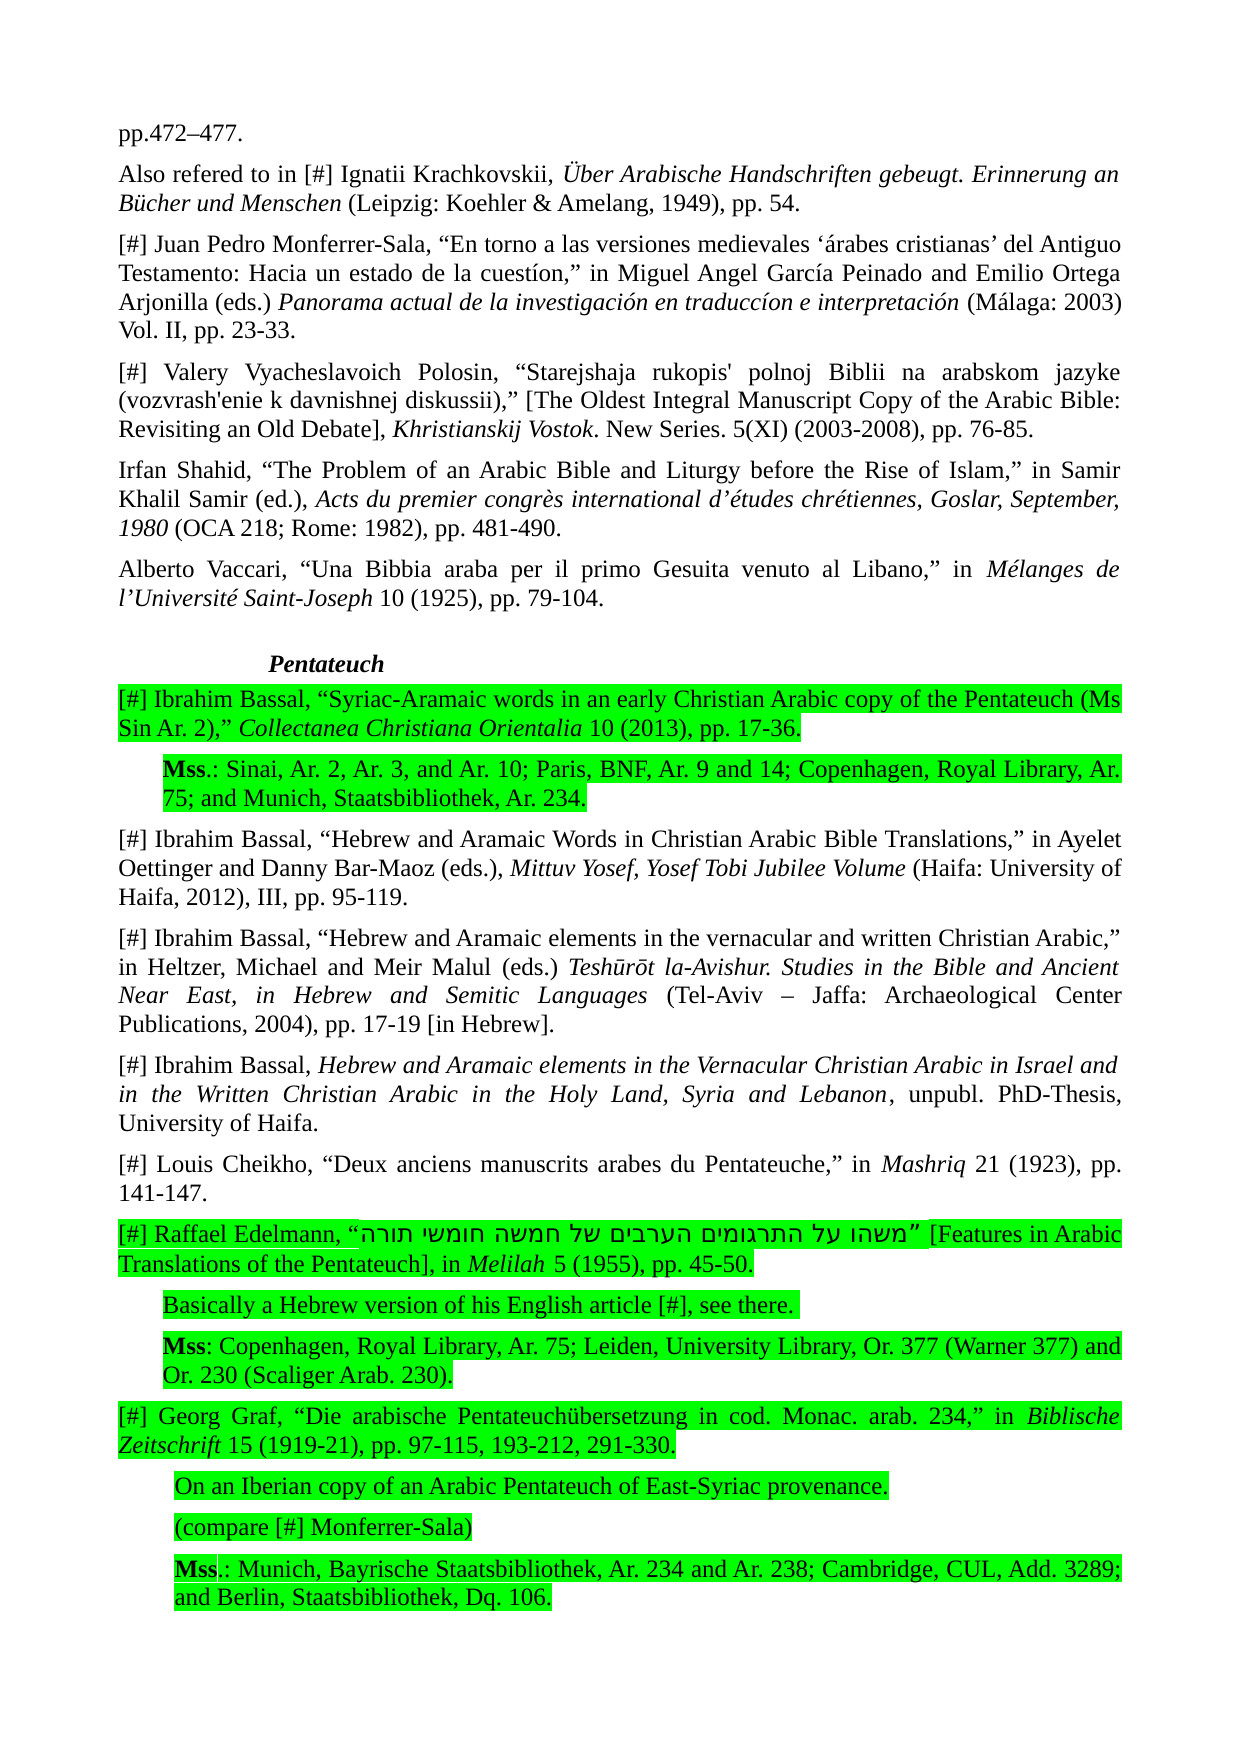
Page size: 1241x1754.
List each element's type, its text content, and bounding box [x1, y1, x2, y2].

text [#] Ibrahim Bassal, “Hebrew and Aramaic Words in Christian Arabic Bible Translations,” in Ayelet Oettinger and Danny Bar-Maoz (eds.), Mittuv Yosef, Yosef Tobi Jubilee Volume (Haifa: University of Haifa, 2012), III, pp. 95-119. [118, 824, 1122, 911]
subtitle Pentateuch [268, 649, 1122, 678]
text pp.472–477. [118, 118, 1122, 147]
text [#] Valery Vyacheslavoich Polosin, “Starejshaja rukopis' polnoj Biblii na arabskom jazyke (vozvrash'enie k davnishnej diskussii),” [The Oldest Integral Manuscript Copy of the Arabic Bible: Revisiting an Old Debate], Khristianskij Vostok. New Series. 5(XI) (2003-2008), pp. 76-85. [118, 357, 1122, 443]
text [#] Ibrahim Bassal, Hebrew and Aramaic elements in the Vernacular Christian Arabic in Israel and in the Written Christian Arabic in the Holy Land, Syria and Lebanon, unpubl. PhD-Thesis, University of Haifa. [118, 1051, 1122, 1137]
text On an Iberian copy of an Arabic Pentateuch of East-Syriac provenance. [174, 1471, 1122, 1500]
text [#] Raffael Edelmann, “משהו על התרגומים הערבים של חמשה חומשי תורה” [Features in Arabic Translations of the Pentateuch], in Melilah 5 (1955), pp. 45-50. [118, 1219, 1122, 1277]
text Mss.: Sinai, Ar. 2, Ar. 3, and Ar. 10; Paris, BNF, Ar. 9 and 14; Copenhagen, Royal Library, Ar. 75; and Munich, Staatsbibliothek, Ar. 234. [162, 754, 1122, 812]
text [#] Juan Pedro Monferrer-Sala, “En torno a las versiones medievales ‘árabes cristianas’ del Antiguo Testamento: Hacia un estado de la cuestíon,” in Miguel Angel García Peinado and Emilio Ortega Arjonilla (eds.) Panorama actual de la investigación en traduccíon e interpretación (Málaga: 2003) Vol. II, pp. 23-33. [118, 229, 1122, 344]
text Mss.: Munich, Bayrische Staatsbibliothek, Ar. 234 and Ar. 238; Cambridge, CUL, Add. 3289; and Berlin, Staatsbibliothek, Dq. 106. [174, 1554, 1122, 1611]
text Alberto Vaccari, “Una Bibbia araba per il primo Gesuita venuto al Libano,” in Mélanges de l’Université Saint-Joseph 10 (1925), pp. 79-104. [118, 554, 1122, 612]
text Irfan Shahid, “The Problem of an Arabic Bible and Liturgy before the Rise of Islam,” in Samir Khalil Samir (ed.), Acts du premier congrès international d’études chrétiennes, Goslar, September, 1980 (OCA 218; Rome: 1982), pp. 481-490. [118, 456, 1122, 542]
text [#] Ibrahim Bassal, “Syriac-Aramaic words in an early Christian Arabic copy of the Pentateuch (Ms Sin Ar. 2),” Collectanea Christiana Orientalia 10 (2013), pp. 17-36. [118, 684, 1122, 742]
text Also refered to in [#] Ignatii Krachkovskii, Über Arabische Handschriften gebeugt. Erinnerung an Bücher und Menschen (Leipzig: Koehler & Amelang, 1949), pp. 54. [118, 159, 1122, 217]
text Mss: Copenhagen, Royal Library, Ar. 75; Leiden, University Library, Or. 377 (Warner 377) and Or. 230 (Scaliger Arab. 230). [162, 1331, 1122, 1389]
text (compare [#] Monferrer-Sala) [174, 1512, 1122, 1541]
text [#] Georg Graf, “Die arabische Pentateuchübersetzung in cod. Monac. arab. 234,” in Biblische Zeitschrift 15 (1919-21), pp. 97-115, 193-212, 291-330. [118, 1401, 1122, 1459]
text Basically a Hebrew version of his English article [#], see there. [162, 1290, 1122, 1319]
text [#] Louis Cheikho, “Deux anciens manuscrits arabes du Pentateuche,” in Mashriq 21 (1923), pp. 141-147. [118, 1149, 1122, 1207]
text [#] Ibrahim Bassal, “Hebrew and Aramaic elements in the vernacular and written Christian Arabic,” in Heltzer, Michael and Meir Malul (eds.) Teshūrōt la-Avishur. Studies in the Bible and Ancient Near East, in Hebrew and Semitic Languages (Tel-Aviv – Jaffa: Archaeological Center Publications, 2004), pp. 17-19 [in Hebrew]. [118, 923, 1122, 1038]
